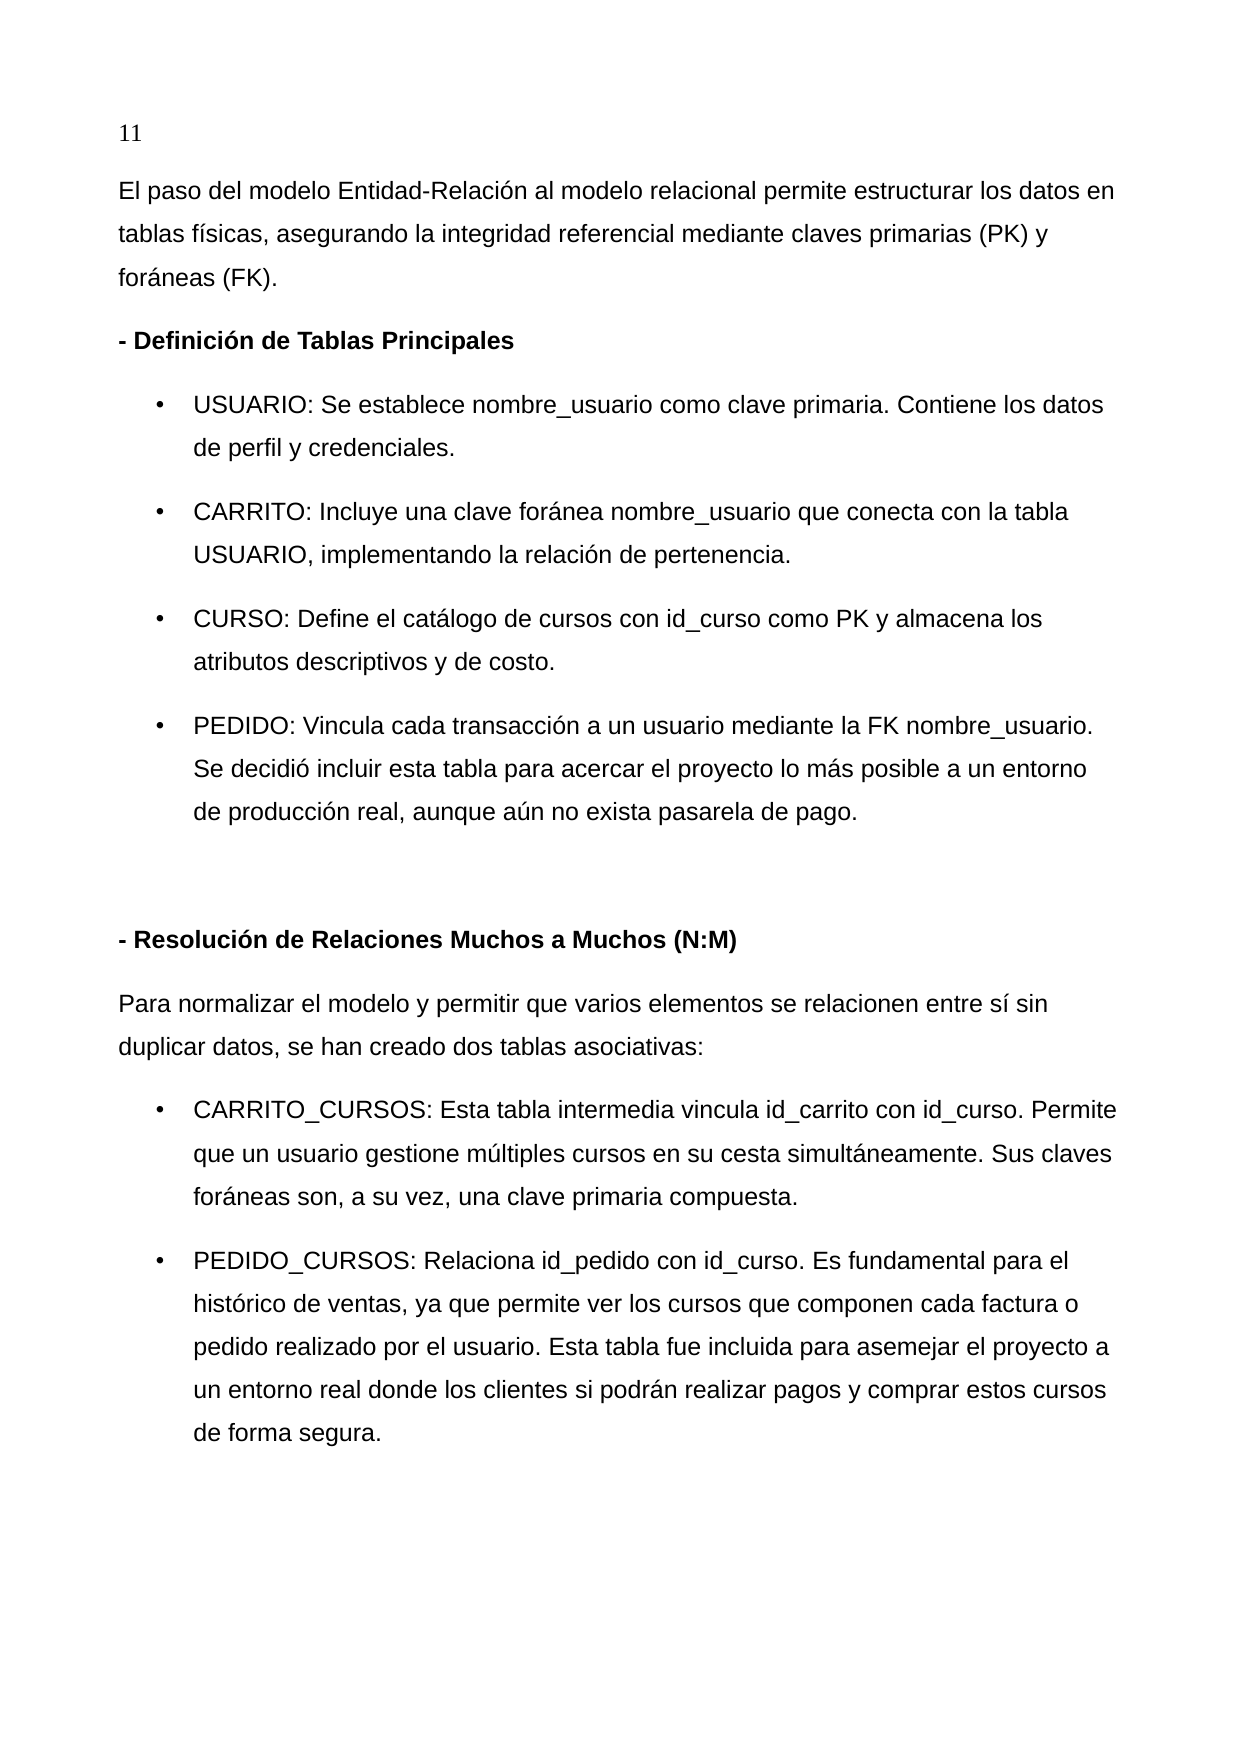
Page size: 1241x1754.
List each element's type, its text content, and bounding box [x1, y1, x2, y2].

text - Resolución de Relaciones Muchos a Muchos (N:M) [118, 925, 1122, 954]
text - Definición de Tablas Principales [118, 326, 1122, 355]
list CARRITO: Incluye una clave foránea nombre_usuario que conecta con la tabla USUARIO, implementando la relación de pertenencia. [156, 497, 1122, 569]
list PEDIDO: Vincula cada transacción a un usuario mediante la FK nombre_usuario. Se decidió incluir esta tabla para acercar el proyecto lo más posible a un entorno de producción real, aunque aún no exista pasarela de pago. [156, 711, 1122, 826]
list PEDIDO_CURSOS: Relaciona id_pedido con id_curso. Es fundamental para el histórico de ventas, ya que permite ver los cursos que componen cada factura o pedido realizado por el usuario. Esta tabla fue incluida para asemejar el proyecto a un entorno real donde los clientes si podrán realizar pagos y comprar estos cursos de forma segura. [156, 1246, 1122, 1447]
text Para normalizar el modelo y permitir que varios elementos se relacionen entre sí sin duplicar datos, se han creado dos tablas asociativas: [118, 989, 1122, 1061]
list USUARIO: Se establece nombre_usuario como clave primaria. Contiene los datos de perfil y credenciales. [156, 390, 1122, 462]
text El paso del modelo Entidad-Relación al modelo relacional permite estructurar los datos en tablas físicas, asegurando la integridad referencial mediante claves primarias (PK) y foráneas (FK). [118, 176, 1122, 291]
list CURSO: Define el catálogo de cursos con id_curso como PK y almacena los atributos descriptivos y de costo. [156, 604, 1122, 676]
list CARRITO_CURSOS: Esta tabla intermedia vincula id_carrito con id_curso. Permite que un usuario gestione múltiples cursos en su cesta simultáneamente. Sus claves foráneas son, a su vez, una clave primaria compuesta. [156, 1096, 1122, 1211]
